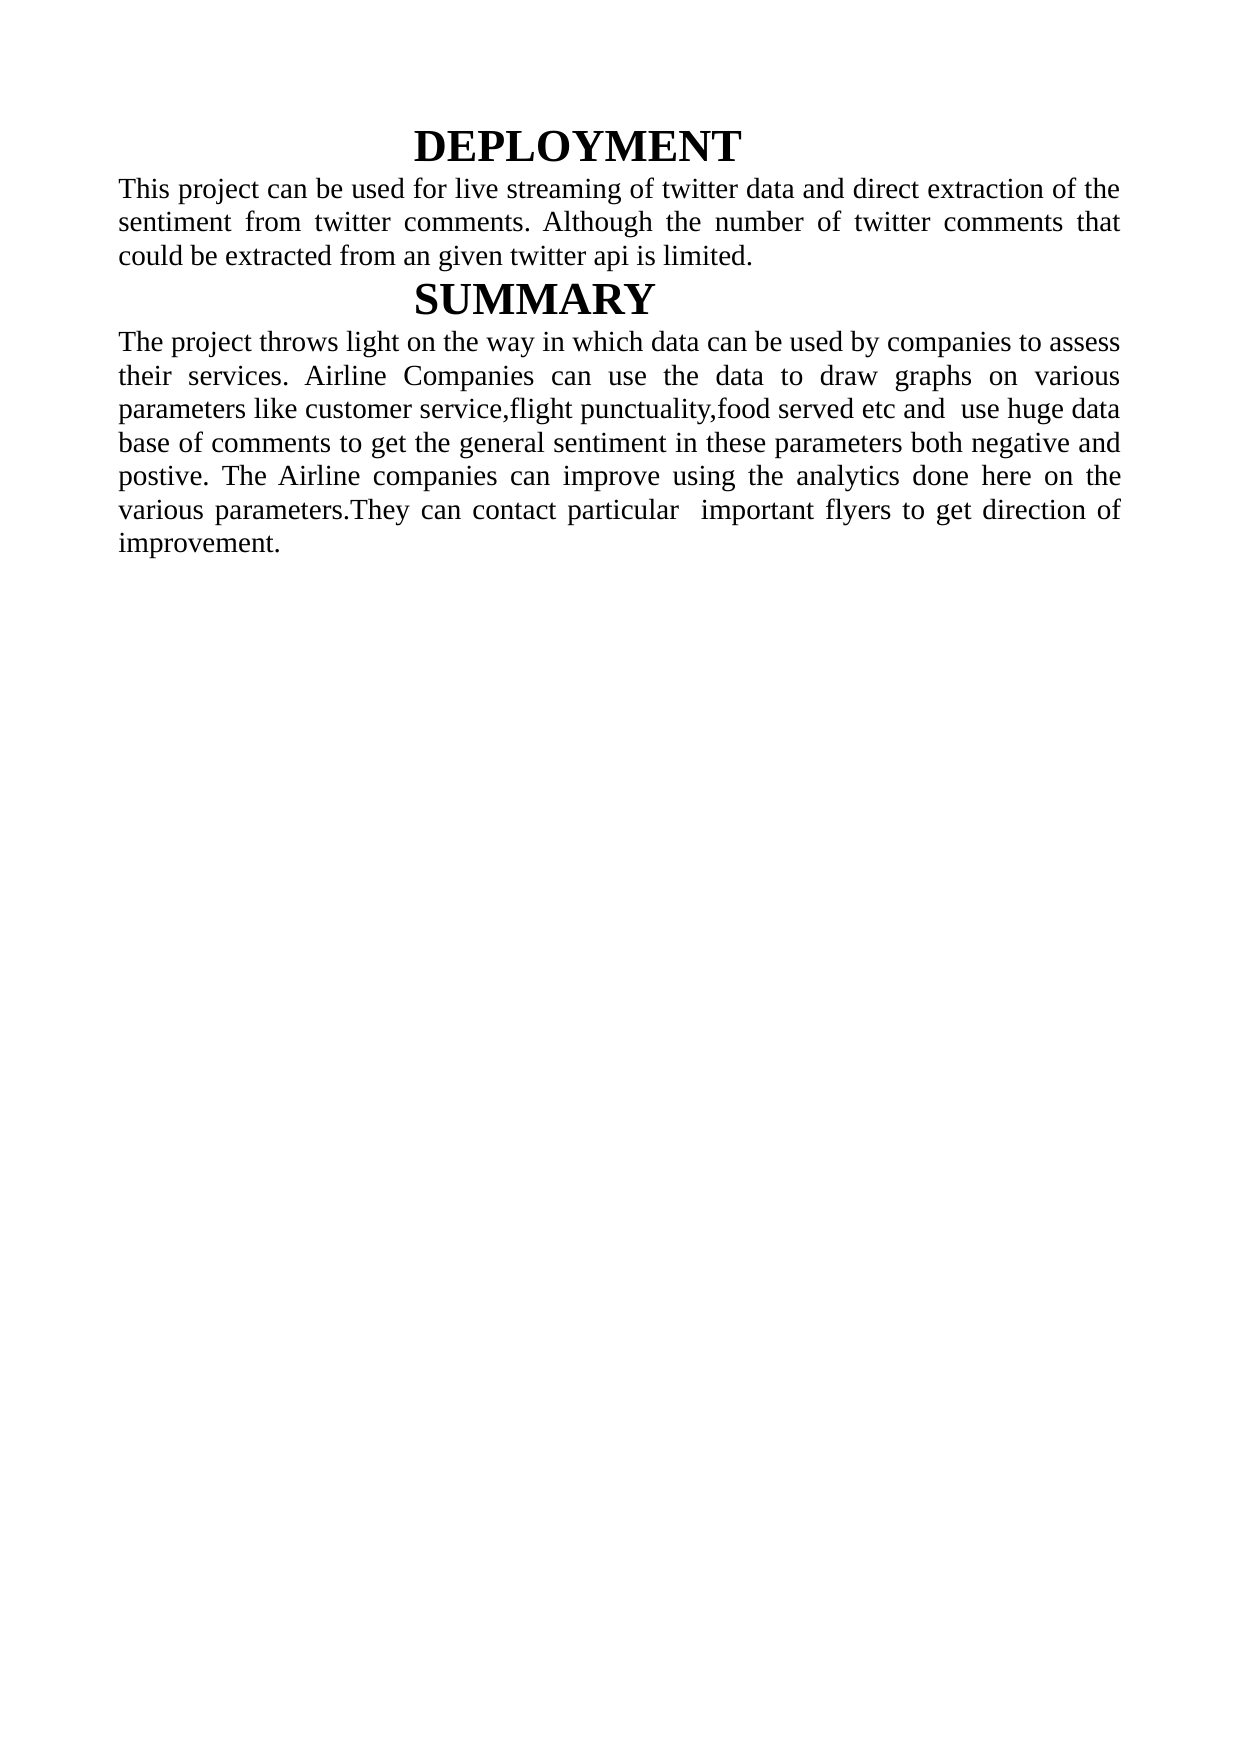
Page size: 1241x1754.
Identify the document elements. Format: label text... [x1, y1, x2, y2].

text This project can be used for live streaming of twitter data and direct extraction of the sentiment from twitter comments. Although the number of twitter comments that could be extracted from an given twitter api is limited. [118, 171, 1122, 271]
text SUMMARY [118, 271, 1122, 324]
text DEPLOYMENT [118, 118, 1122, 171]
text The project throws light on the way in which data can be used by companies to assess their services. Airline Companies can use the data to draw graphs on various parameters like customer service,flight punctuality,food served etc and use huge data base of comments to get the general sentiment in these parameters both negative and postive. The Airline companies can improve using the analytics done here on the various parameters.They can contact particular important flyers to get direction of improvement. [118, 324, 1122, 559]
